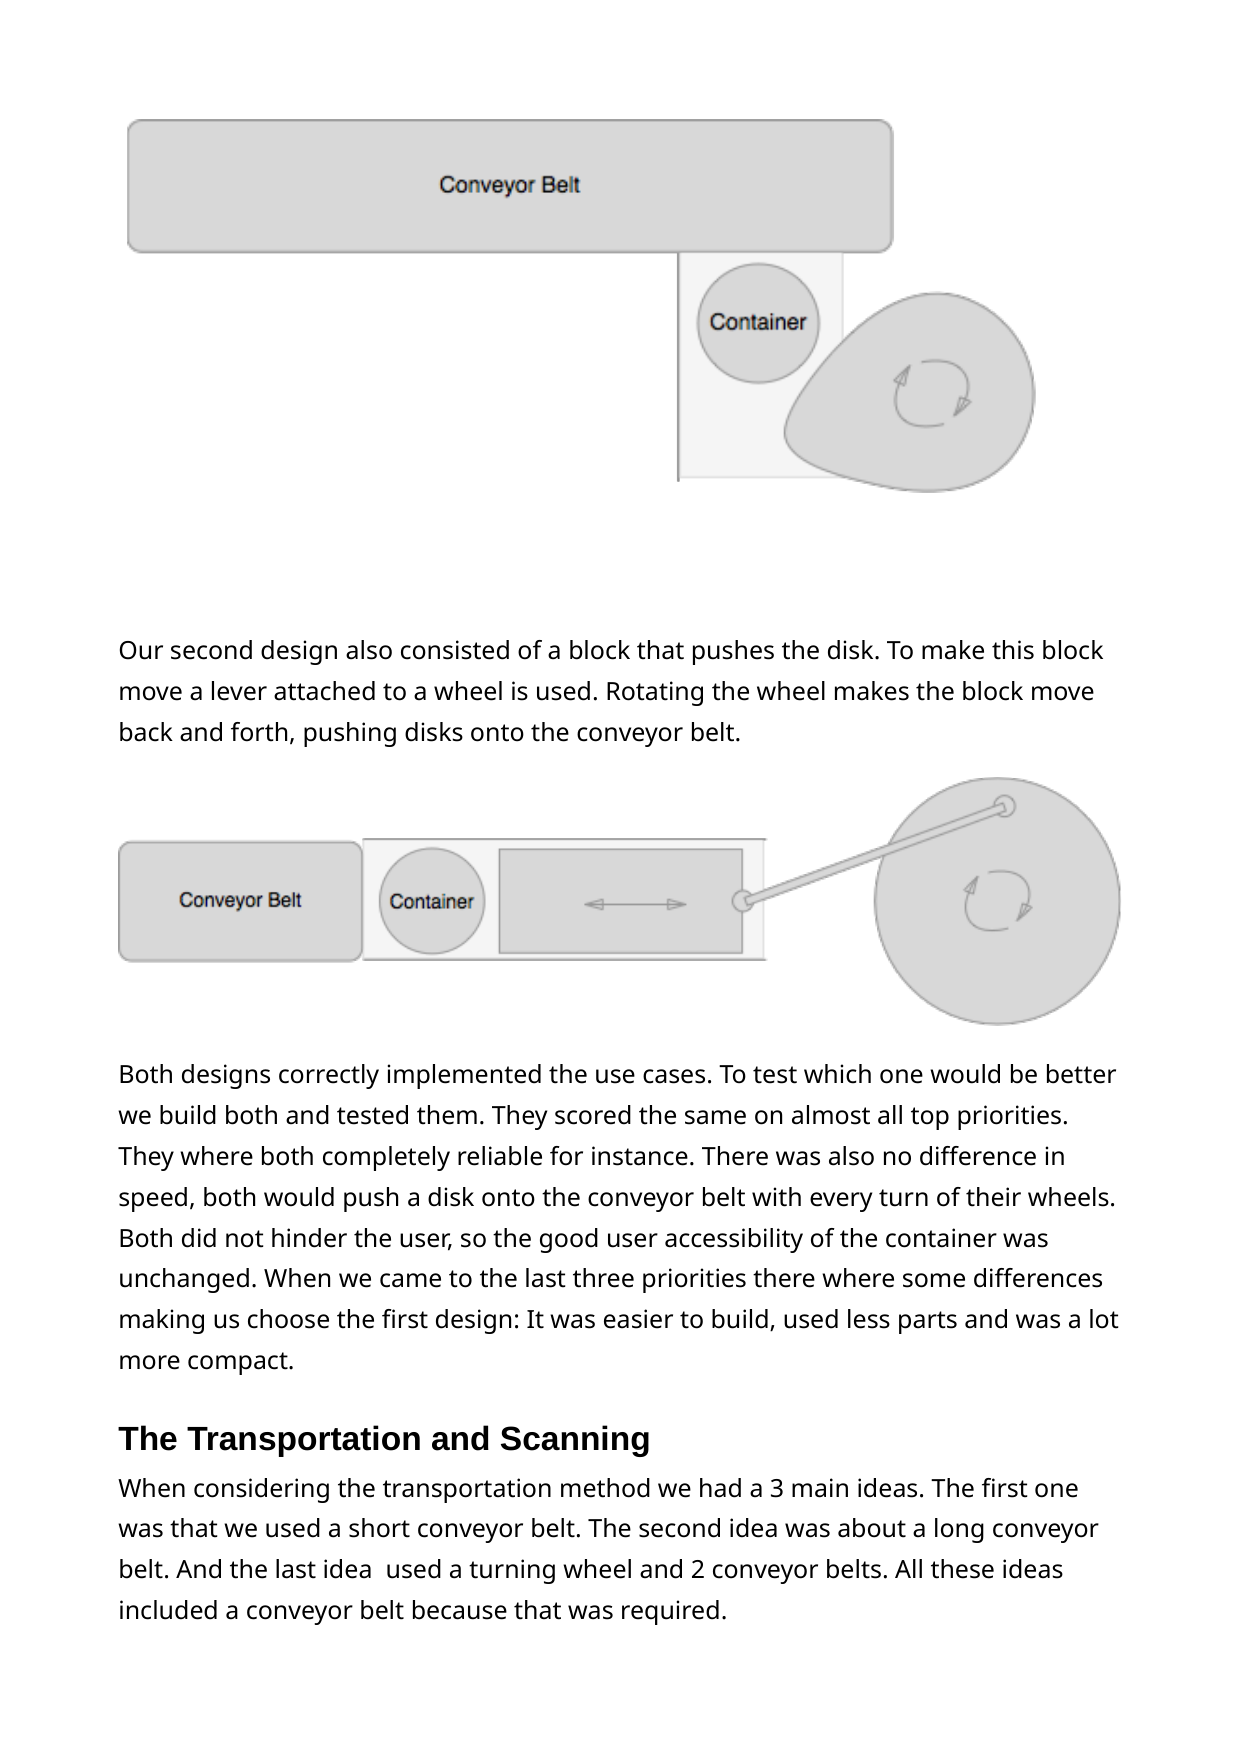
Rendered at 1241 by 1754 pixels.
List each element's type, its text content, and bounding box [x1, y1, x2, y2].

subtitle The Transportation and Scanning [118, 1419, 1122, 1458]
picture [117, 777, 1122, 1026]
text Both designs correctly implemented the use cases. To test which one would be better we build both and tested them. They scored the same on almost all top priorities. They where both completely reliable for instance. There was also no difference in speed, both would push a disk onto the conveyor belt with every turn of their wheels. Both did not hinder the user, so the good user accessibility of the container was unchanged. When we came to the last three priorities there where some differences making us choose the first design: It was easier to build, used less parts and was a lot more compact. [118, 1026, 1122, 1377]
text Our second design also consisted of a block that pushes the disk. To make this block move a lever attached to a wheel is used. Rotating the wheel makes the block move back and forth, pushing disks onto the conveyor belt. [118, 633, 1122, 749]
picture [127, 118, 1073, 546]
text When considering the transportation method we had a 3 main ideas. The first one was that we used a short conveyor belt. The second idea was about a long conveyor belt. And the last idea used a turning wheel and 2 conveyor belts. All these ideas included a conveyor belt because that was required. [118, 1470, 1122, 1627]
